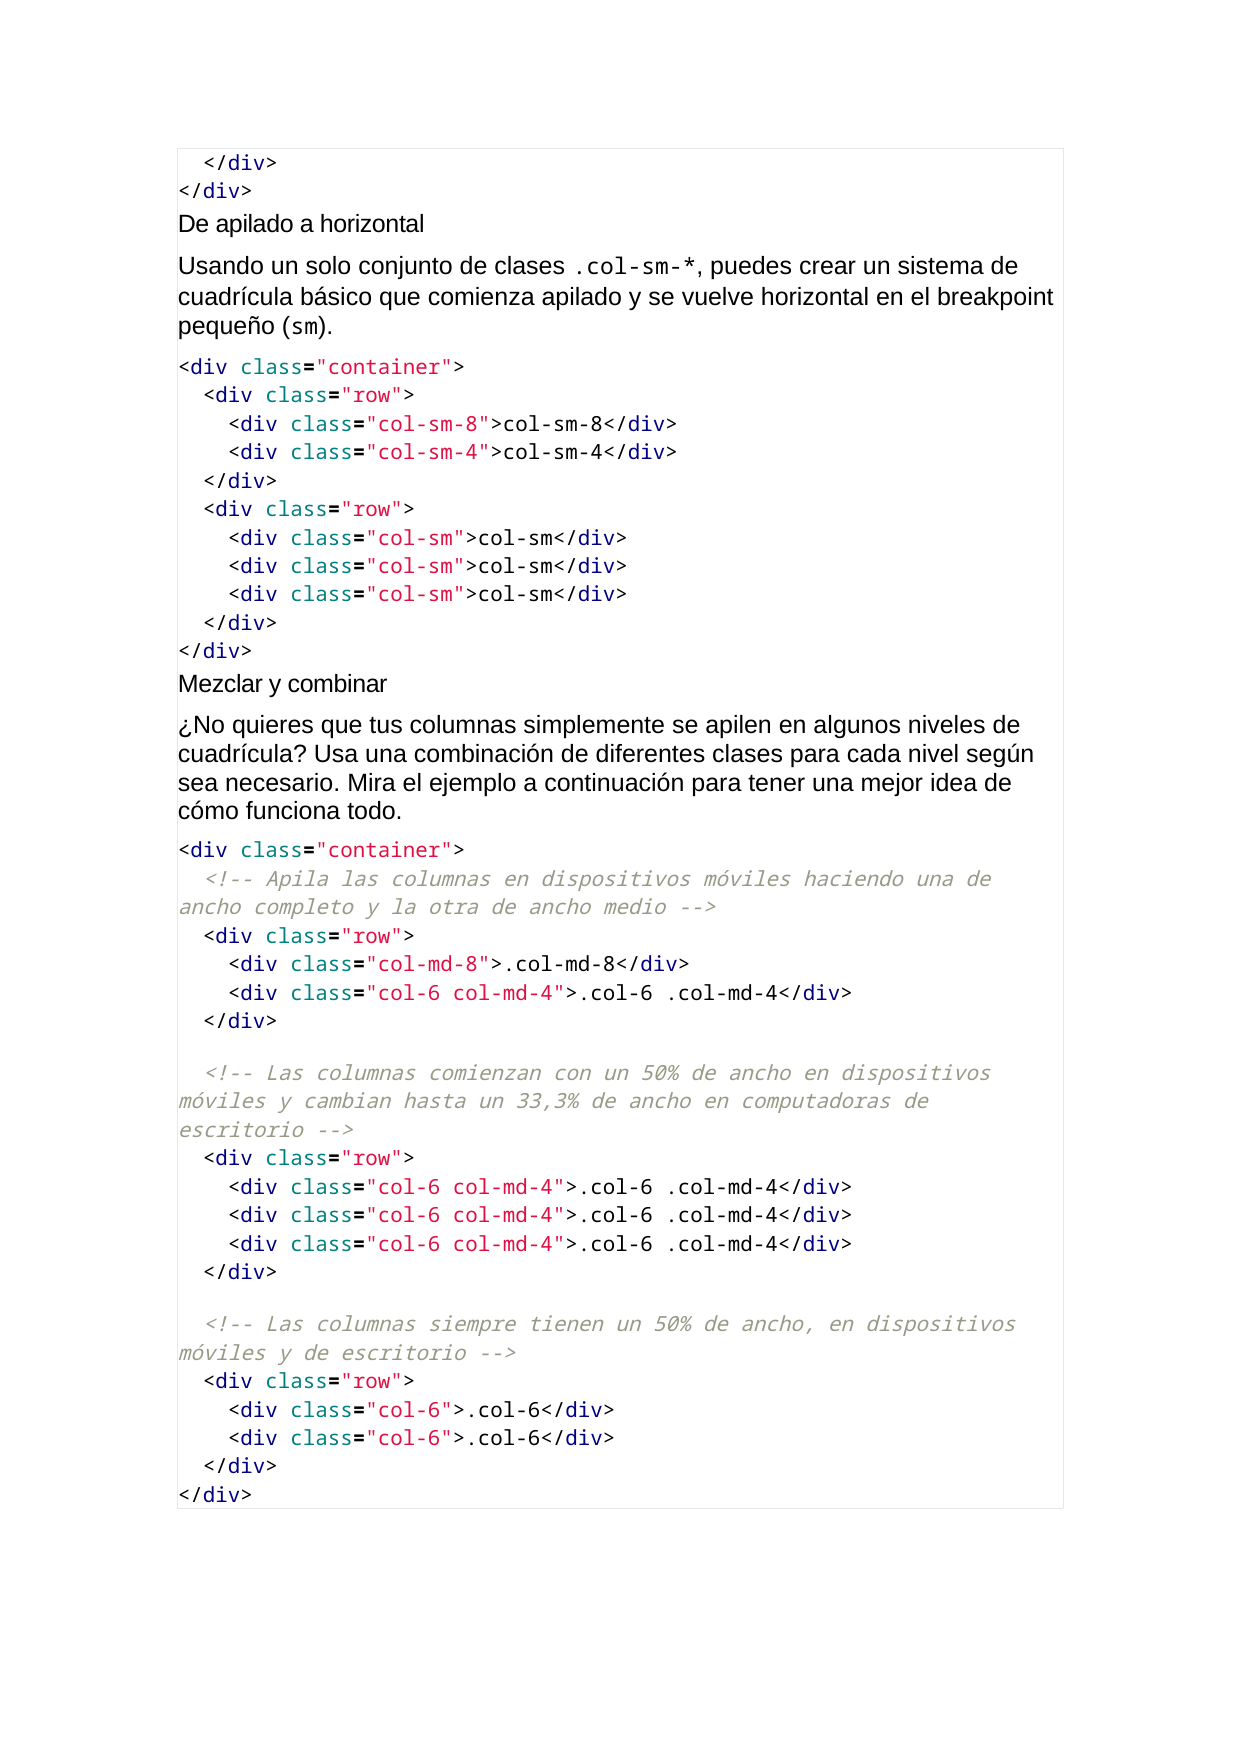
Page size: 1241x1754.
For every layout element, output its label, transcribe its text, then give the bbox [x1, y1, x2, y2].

text <div class="col-sm-4">col-sm-4</div> [178, 437, 1063, 465]
text <div class="row"> [178, 920, 1063, 949]
text </div> [178, 1451, 1063, 1479]
text </div> [178, 1479, 1063, 1508]
text <div class="col-6 col-md-4">.col-6 .col-md-4</div> [178, 1228, 1063, 1257]
text <div class="container"> [178, 351, 1063, 380]
text <div class="container"> [178, 835, 1063, 863]
text <div class="col-md-8">.col-md-8</div> [178, 949, 1063, 977]
text <div class="col-sm-8">col-sm-8</div> [178, 408, 1063, 437]
text </div> [178, 607, 1063, 636]
text <div class="col-sm">col-sm</div> [178, 579, 1063, 607]
subtitle De apilado a horizontal [178, 209, 1063, 238]
text <div class="row"> [178, 1143, 1063, 1171]
text </div> [178, 465, 1063, 494]
text <div class="col-6 col-md-4">.col-6 .col-md-4</div> [178, 1200, 1063, 1228]
text <div class="col-sm">col-sm</div> [178, 522, 1063, 551]
text <!-- Las columnas siempre tienen un 50% de ancho, en dispositivos móviles y de escritorio --> [178, 1309, 1063, 1366]
text <!-- Las columnas comienzan con un 50% de ancho en dispositivos móviles y cambian hasta un 33,3% de ancho en computadoras de escritorio --> [178, 1058, 1063, 1143]
text <div class="col-6">.col-6</div> [178, 1394, 1063, 1423]
text </div> [178, 1257, 1063, 1285]
text <div class="col-sm">col-sm</div> [178, 551, 1063, 579]
text <div class="col-6 col-md-4">.col-6 .col-md-4</div> [178, 1171, 1063, 1200]
text <!-- Apila las columnas en dispositivos móviles haciendo una de ancho completo y la otra de ancho medio --> [178, 863, 1063, 920]
text <div class="col-6">.col-6</div> [178, 1423, 1063, 1451]
text <div class="row"> [178, 494, 1063, 522]
text Usando un solo conjunto de clases .col-sm-*, puedes crear un sistema de cuadrícula básico que comienza apilado y se vuelve horizontal en el breakpoint pequeño (sm). [178, 250, 1063, 342]
text </div> [178, 149, 1063, 176]
text ¿No quieres que tus columnas simplemente se apilen en algunos niveles de cuadrícula? Usa una combinación de diferentes clases para cada nivel según sea necesario. Mira el ejemplo a continuación para tener una mejor idea de cómo funciona todo. [178, 709, 1063, 825]
text <div class="row"> [178, 1366, 1063, 1394]
text </div> [178, 636, 1063, 665]
text </div> [178, 1006, 1063, 1034]
text <div class="col-6 col-md-4">.col-6 .col-md-4</div> [178, 977, 1063, 1006]
subtitle Mezclar y combinar [178, 668, 1063, 698]
text </div> [178, 176, 1063, 205]
text <div class="row"> [178, 380, 1063, 408]
